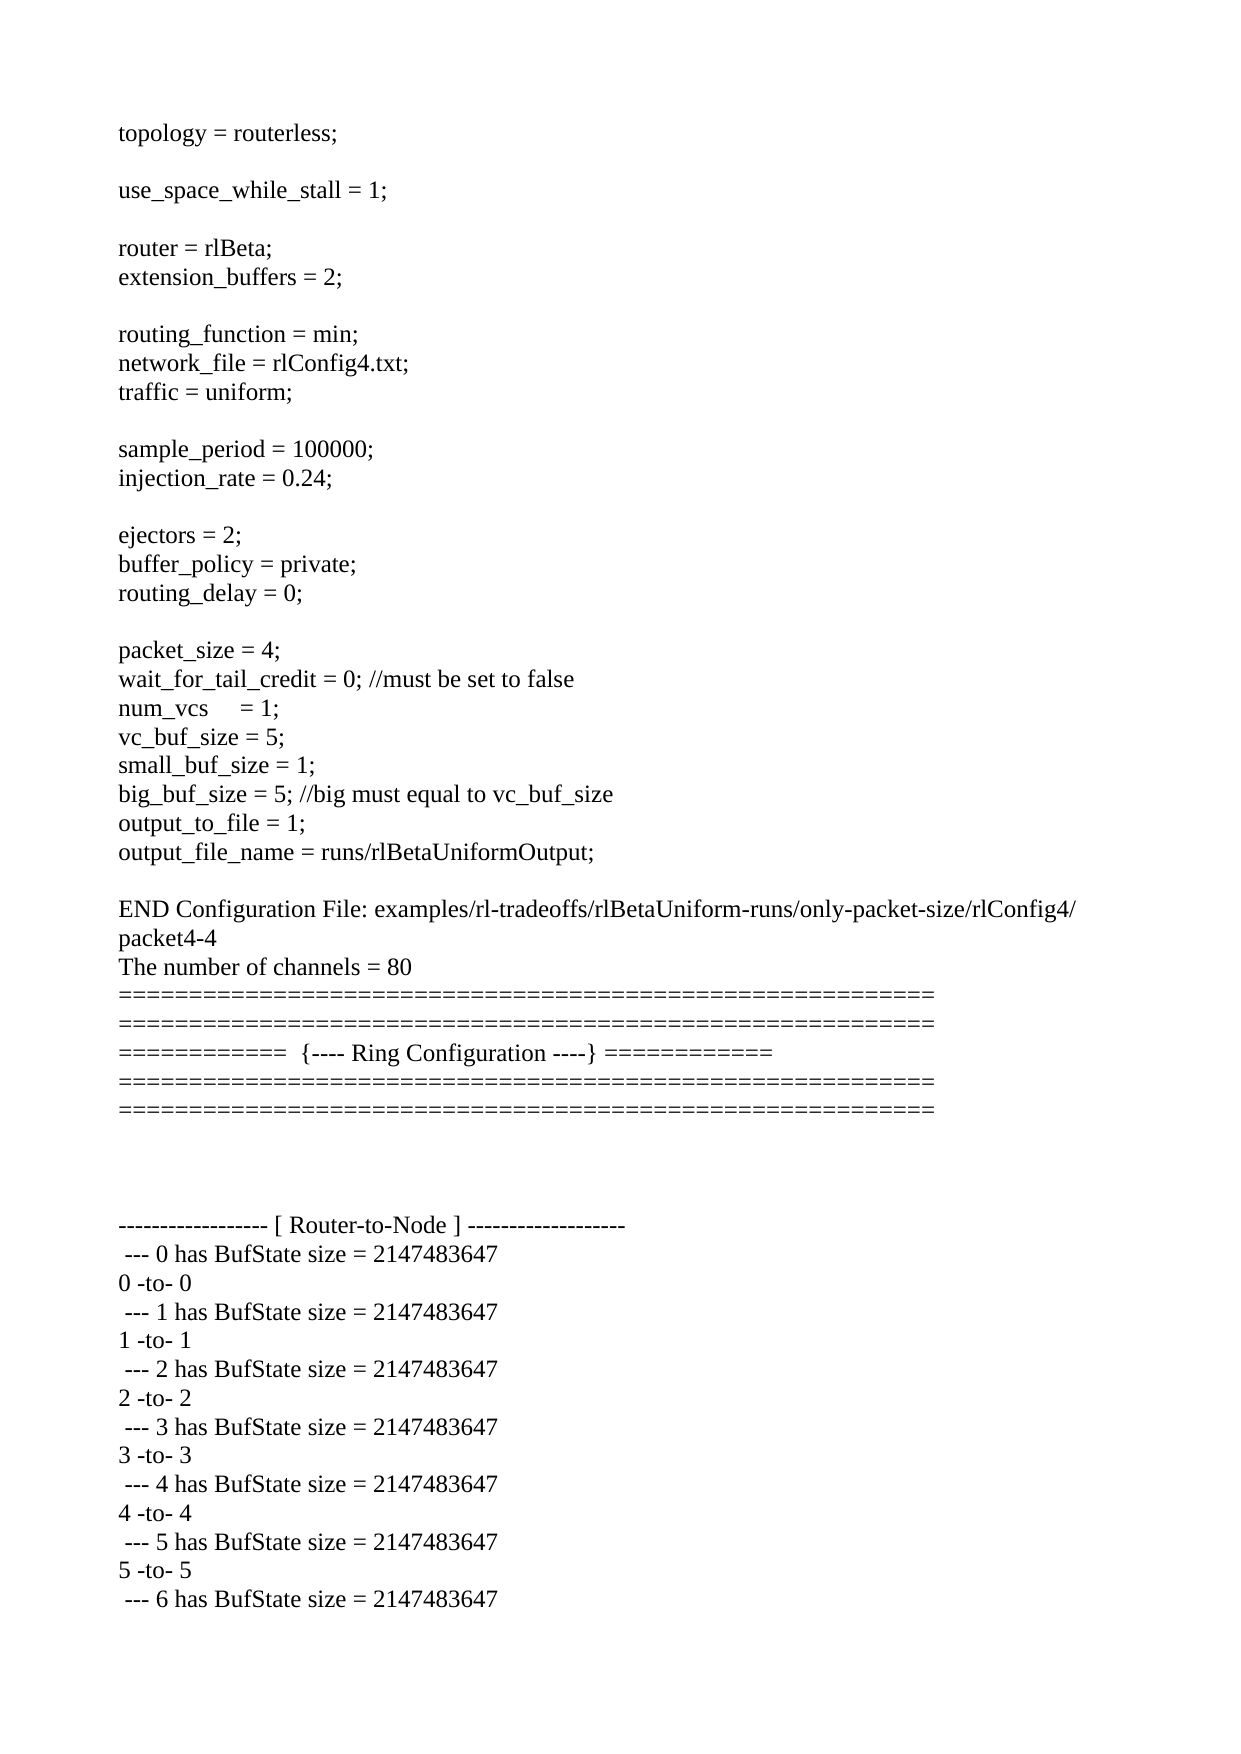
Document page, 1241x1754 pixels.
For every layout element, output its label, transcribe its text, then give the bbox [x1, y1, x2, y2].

text 5 -to- 5 [118, 1556, 1122, 1584]
text num_vcs = 1; [118, 693, 1122, 722]
text packet_size = 4; [118, 636, 1122, 664]
text buffer_policy = private; [118, 549, 1122, 578]
text use_space_while_stall = 1; [118, 176, 1122, 204]
text injection_rate = 0.24; [118, 463, 1122, 492]
text ========================================================== [118, 1009, 1122, 1038]
text sample_period = 100000; [118, 434, 1122, 463]
text small_buf_size = 1; [118, 751, 1122, 779]
text router = rlBeta; [118, 233, 1122, 262]
text --- 1 has BufState size = 2147483647 [118, 1297, 1122, 1326]
text routing_function = min; [118, 319, 1122, 348]
text network_file = rlConfig4.txt; [118, 348, 1122, 377]
text ============ {---- Ring Configuration ----} ============ [118, 1038, 1122, 1067]
text output_to_file = 1; [118, 808, 1122, 837]
text --- 4 has BufState size = 2147483647 [118, 1469, 1122, 1498]
text ------------------ [ Router-to-Node ] ------------------- [118, 1211, 1122, 1239]
text --- 6 has BufState size = 2147483647 [118, 1584, 1122, 1613]
text 3 -to- 3 [118, 1441, 1122, 1469]
text traffic = uniform; [118, 377, 1122, 406]
text 1 -to- 1 [118, 1326, 1122, 1354]
text --- 2 has BufState size = 2147483647 [118, 1354, 1122, 1383]
text topology = routerless; [118, 118, 1122, 147]
text routing_delay = 0; [118, 578, 1122, 607]
text --- 0 has BufState size = 2147483647 [118, 1239, 1122, 1268]
text 0 -to- 0 [118, 1268, 1122, 1297]
text 4 -to- 4 [118, 1498, 1122, 1527]
text ========================================================== [118, 981, 1122, 1009]
text The number of channels = 80 [118, 952, 1122, 981]
text output_file_name = runs/rlBetaUniformOutput; [118, 837, 1122, 866]
text END Configuration File: examples/rl-tradeoffs/rlBetaUniform-runs/only-packet-size/rlConfig4/packet4-4 [118, 894, 1122, 952]
text ========================================================== [118, 1067, 1122, 1096]
text ========================================================== [118, 1096, 1122, 1124]
text vc_buf_size = 5; [118, 722, 1122, 751]
text 2 -to- 2 [118, 1383, 1122, 1412]
text big_buf_size = 5; //big must equal to vc_buf_size [118, 779, 1122, 808]
text wait_for_tail_credit = 0; //must be set to false [118, 664, 1122, 693]
text --- 5 has BufState size = 2147483647 [118, 1527, 1122, 1556]
text extension_buffers = 2; [118, 262, 1122, 291]
text --- 3 has BufState size = 2147483647 [118, 1412, 1122, 1441]
text ejectors = 2; [118, 521, 1122, 549]
